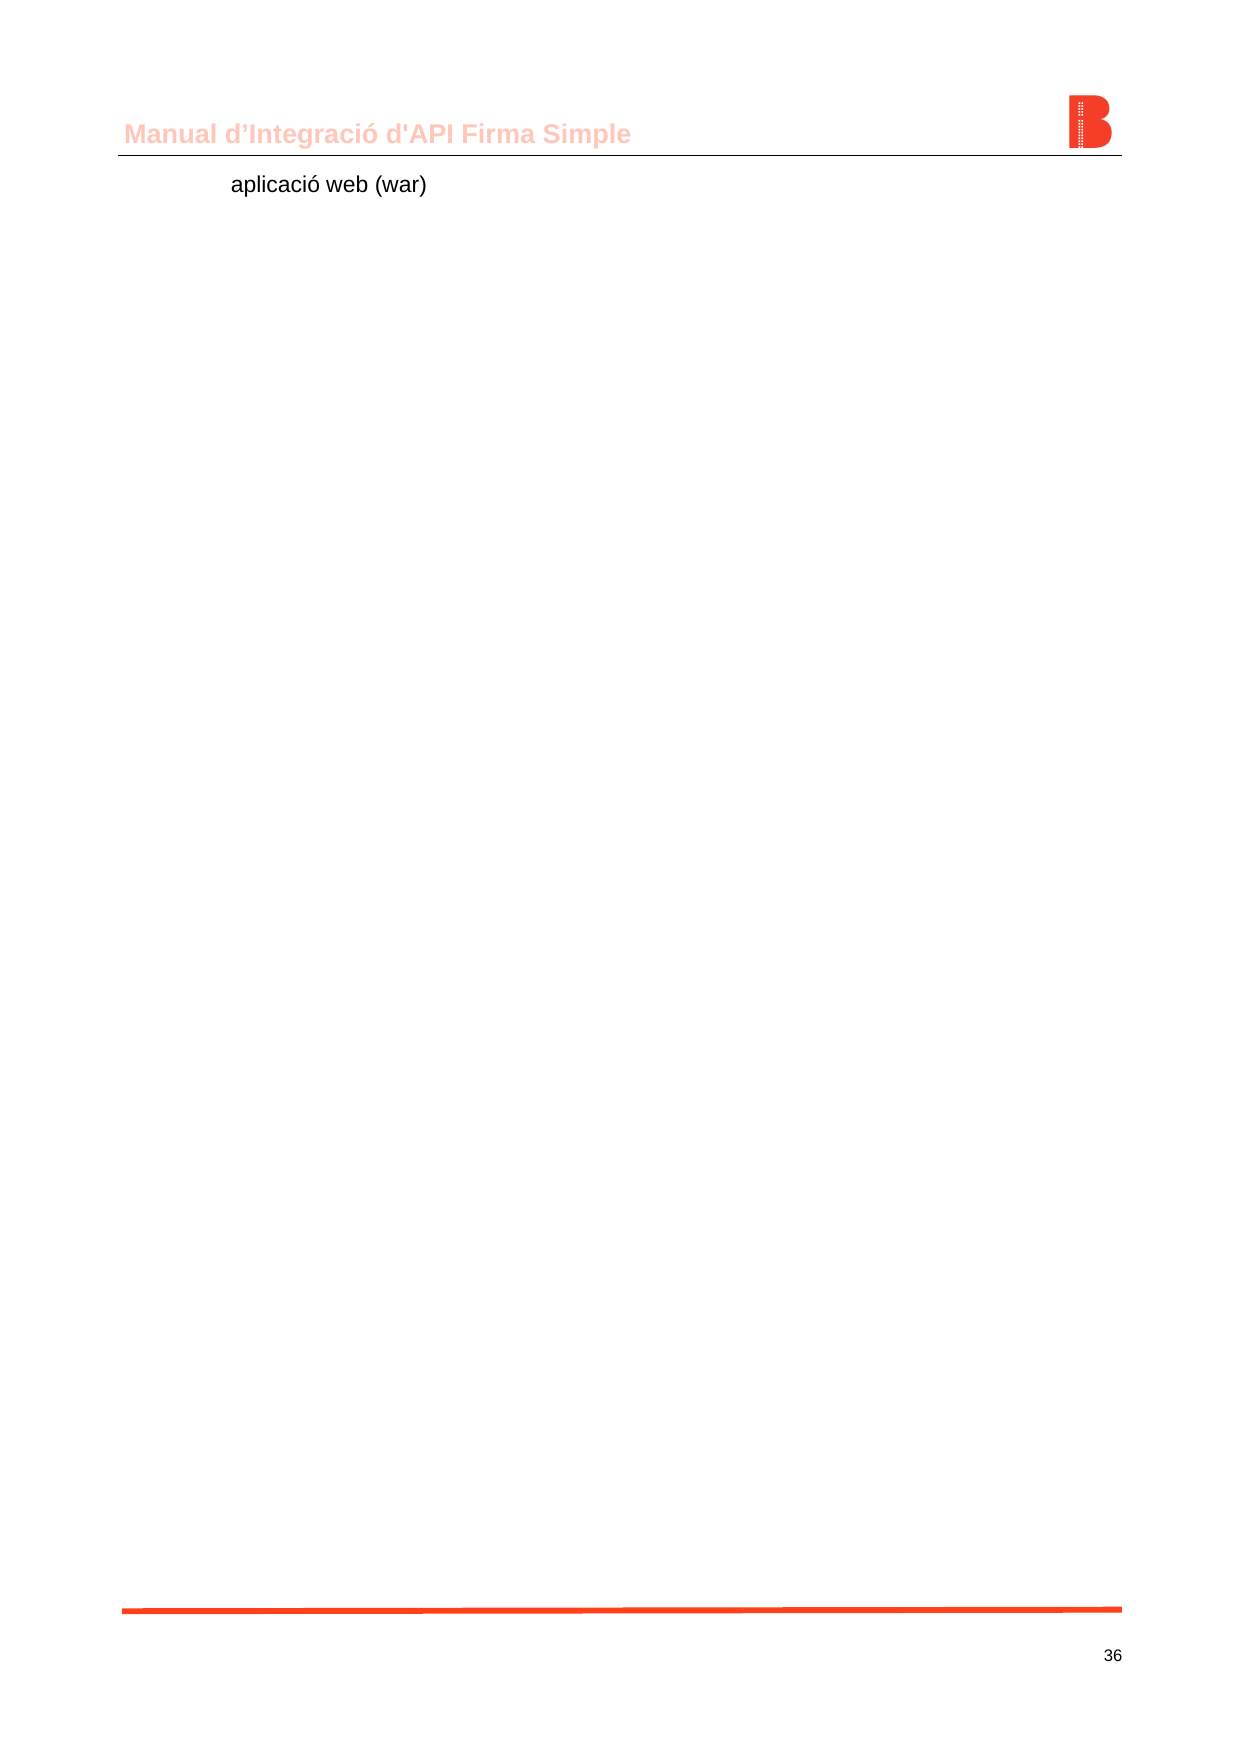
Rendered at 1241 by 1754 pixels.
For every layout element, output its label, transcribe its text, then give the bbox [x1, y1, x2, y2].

picture [1063, 94, 1117, 150]
list aplicació web (war) [193, 171, 1122, 198]
